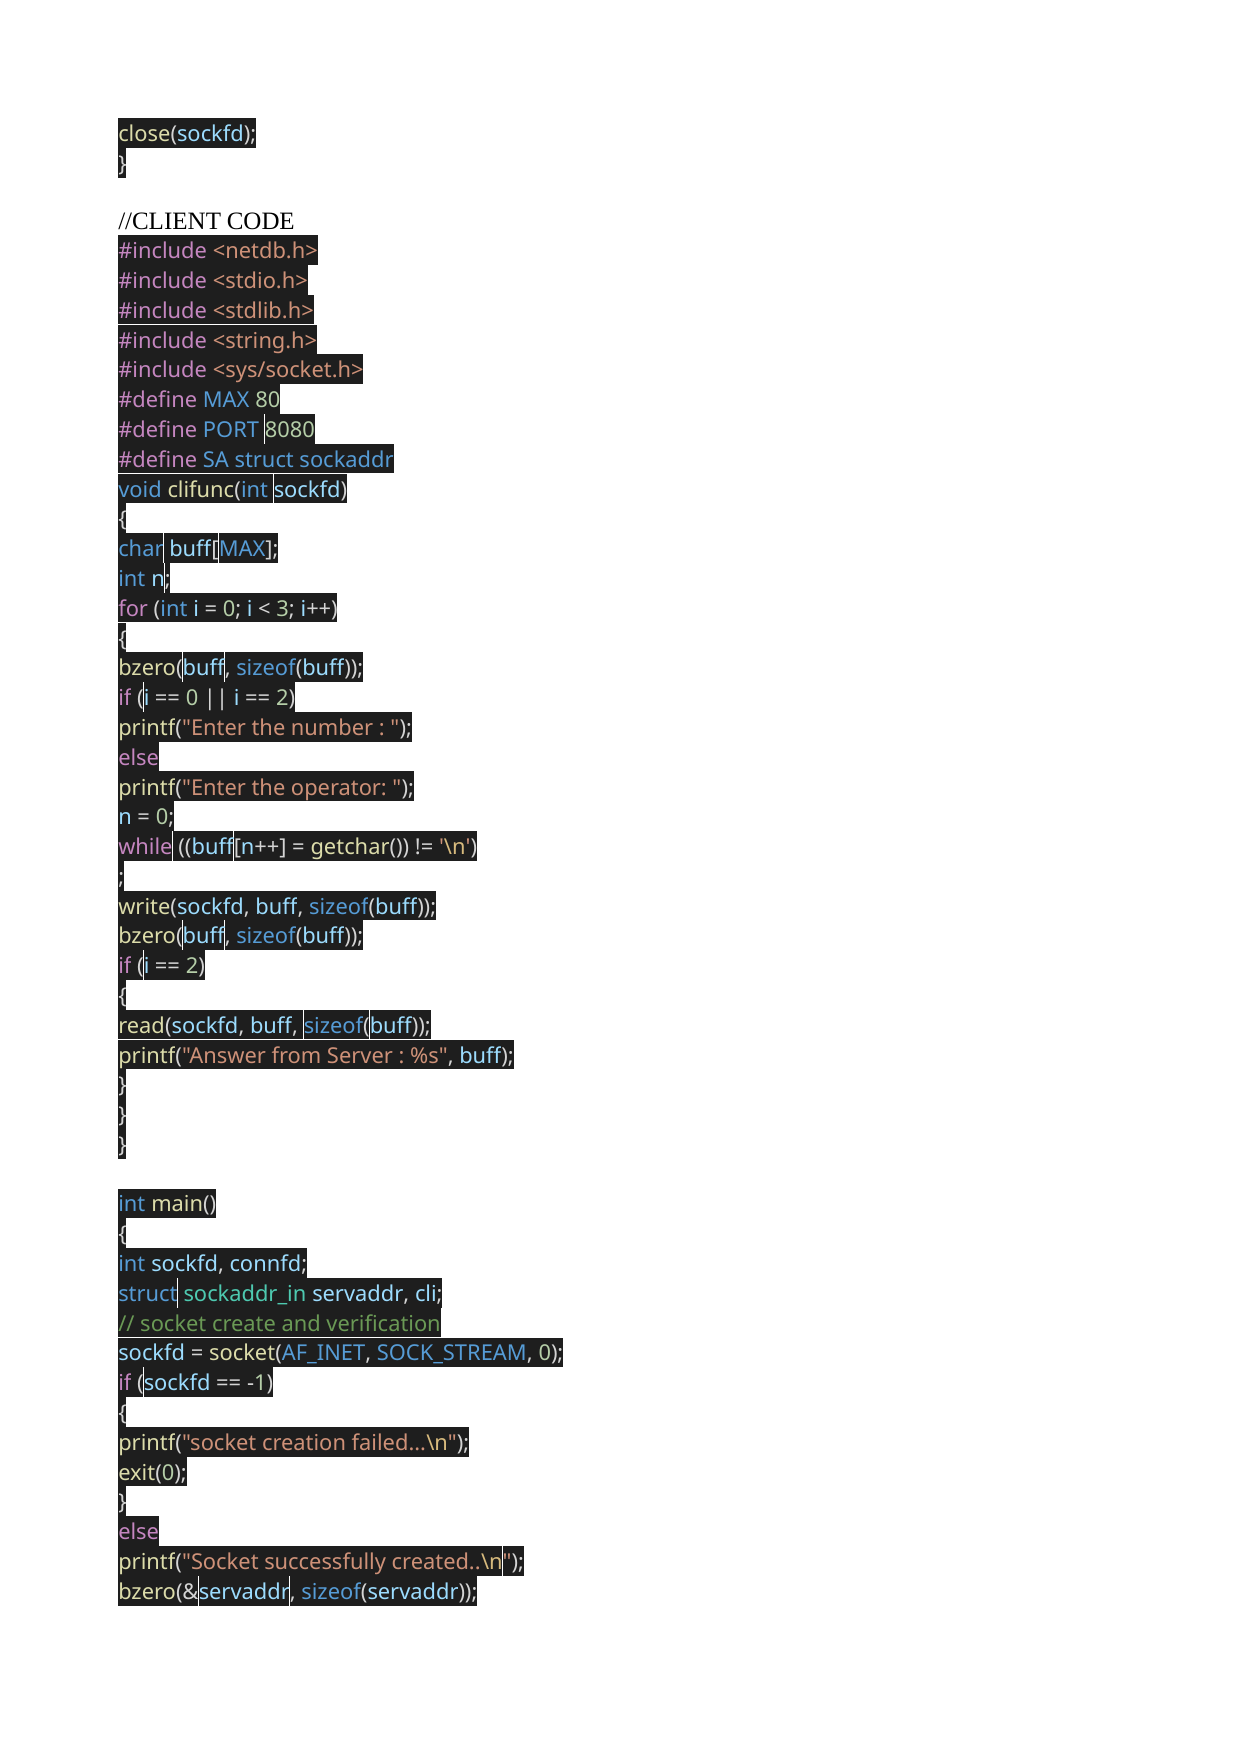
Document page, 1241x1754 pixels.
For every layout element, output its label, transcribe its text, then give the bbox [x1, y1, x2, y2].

text int n; [118, 563, 1122, 593]
text bzero(buff, sizeof(buff)); [118, 920, 1122, 950]
text printf("socket creation failed...\n"); [118, 1427, 1122, 1457]
text } [118, 148, 1122, 178]
text n = 0; [118, 801, 1122, 831]
text { [118, 503, 1122, 533]
text #define PORT 8080 [118, 414, 1122, 444]
text #define MAX 80 [118, 384, 1122, 414]
text #define SA struct sockaddr [118, 444, 1122, 473]
text //CLIENT CODE [118, 206, 1122, 235]
text struct sockaddr_in servaddr, cli; [118, 1278, 1122, 1308]
text } [118, 1129, 1122, 1159]
text while ((buff[n++] = getchar()) != '\n') [118, 831, 1122, 861]
text if (i == 0 || i == 2) [118, 682, 1122, 712]
text } [118, 1099, 1122, 1129]
text char buff[MAX]; [118, 533, 1122, 563]
text int sockfd, connfd; [118, 1248, 1122, 1278]
text if (sockfd == -1) [118, 1367, 1122, 1397]
text #include <netdb.h> [118, 235, 1122, 265]
text } [118, 1486, 1122, 1516]
text bzero(buff, sizeof(buff)); [118, 652, 1122, 682]
text close(sockfd); [118, 118, 1122, 148]
text { [118, 1397, 1122, 1427]
text #include <stdio.h> [118, 265, 1122, 295]
text { [118, 622, 1122, 652]
text { [118, 1218, 1122, 1248]
text sockfd = socket(AF_INET, SOCK_STREAM, 0); [118, 1337, 1122, 1367]
text // socket create and verification [118, 1308, 1122, 1337]
text for (int i = 0; i < 3; i++) [118, 593, 1122, 622]
text if (i == 2) [118, 950, 1122, 980]
text else [118, 742, 1122, 771]
text bzero(&servaddr, sizeof(servaddr)); [118, 1576, 1122, 1606]
text void clifunc(int sockfd) [118, 473, 1122, 503]
text read(sockfd, buff, sizeof(buff)); [118, 1010, 1122, 1039]
text write(sockfd, buff, sizeof(buff)); [118, 891, 1122, 920]
text #include <stdlib.h> [118, 295, 1122, 324]
text ; [118, 861, 1122, 891]
text printf("Answer from Server : %s", buff); [118, 1039, 1122, 1069]
text else [118, 1516, 1122, 1546]
text int main() [118, 1188, 1122, 1218]
text exit(0); [118, 1457, 1122, 1486]
text printf("Enter the operator: "); [118, 771, 1122, 801]
text #include <sys/socket.h> [118, 354, 1122, 384]
text printf("Socket successfully created..\n"); [118, 1546, 1122, 1576]
text #include <string.h> [118, 324, 1122, 354]
text { [118, 980, 1122, 1010]
text printf("Enter the number : "); [118, 712, 1122, 742]
text } [118, 1069, 1122, 1099]
